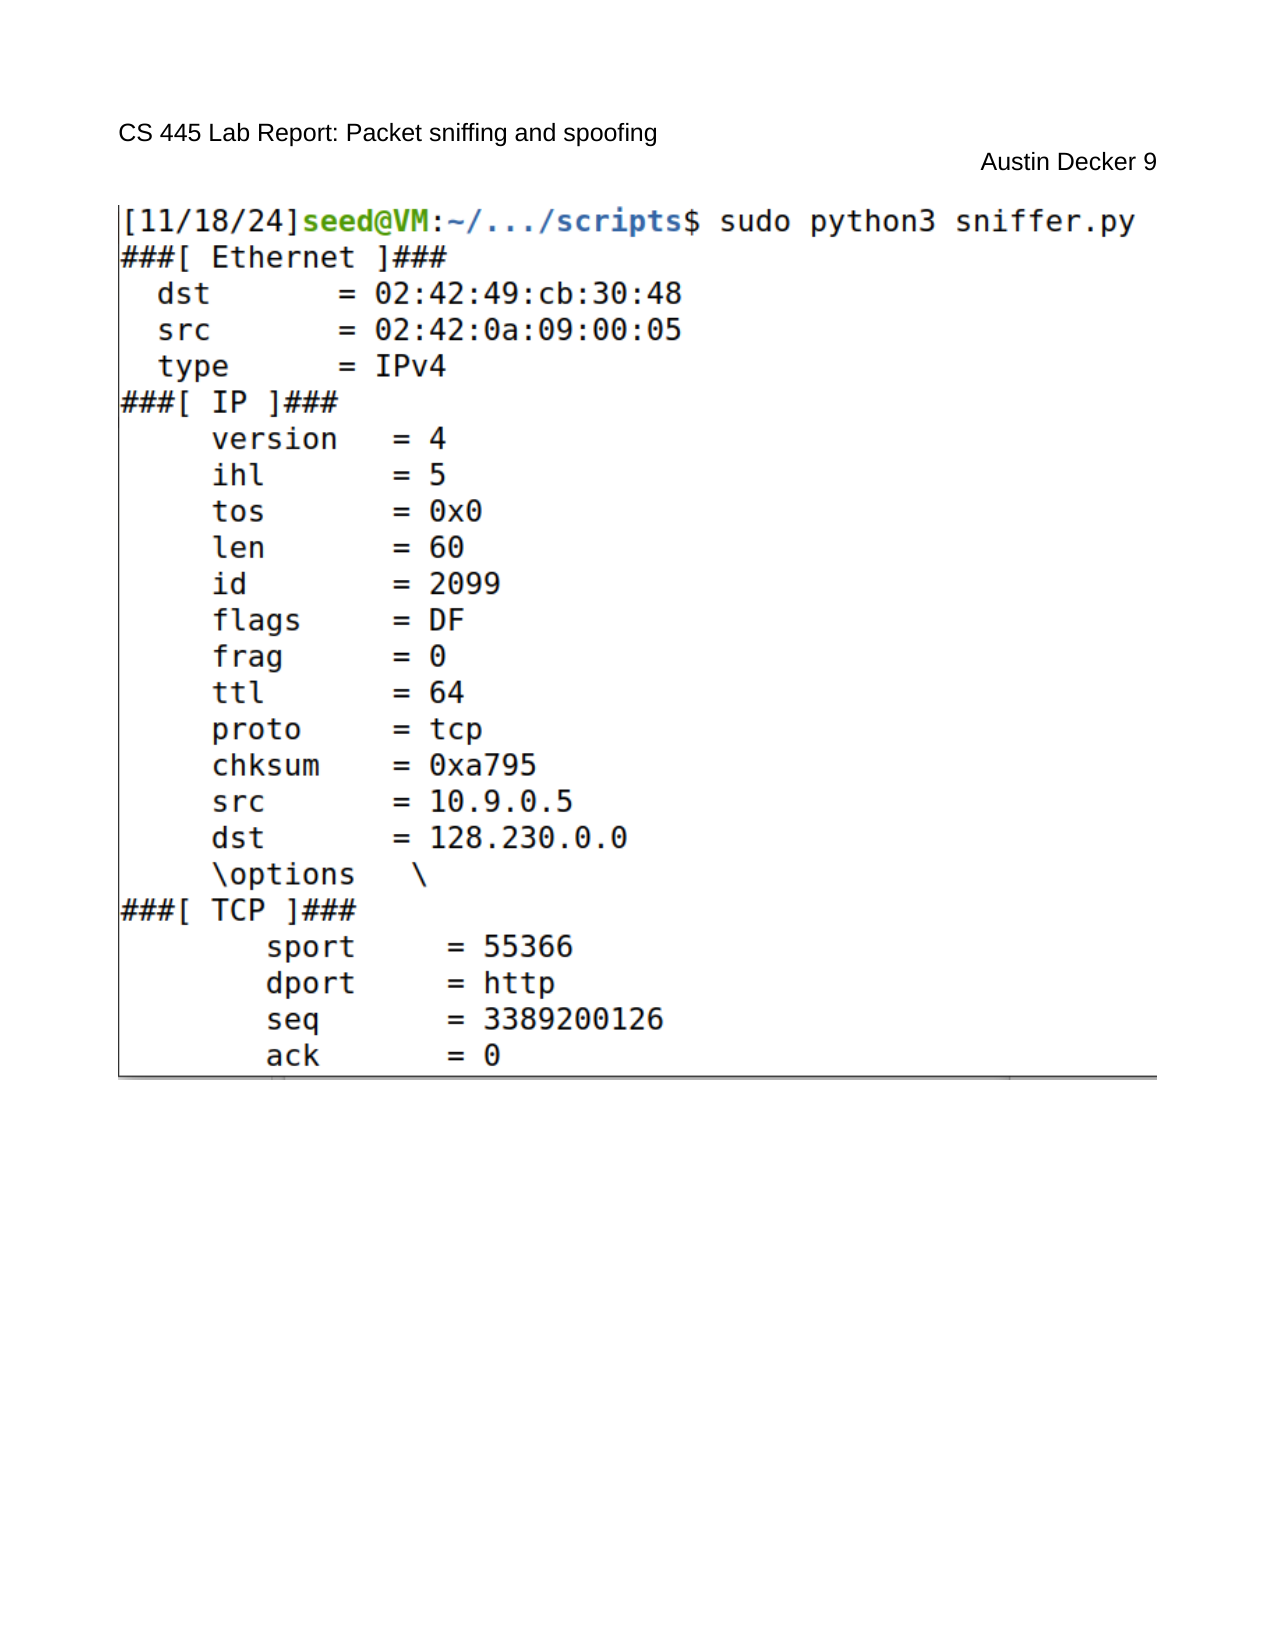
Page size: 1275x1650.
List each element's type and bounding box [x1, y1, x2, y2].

picture [118, 205, 1157, 1080]
